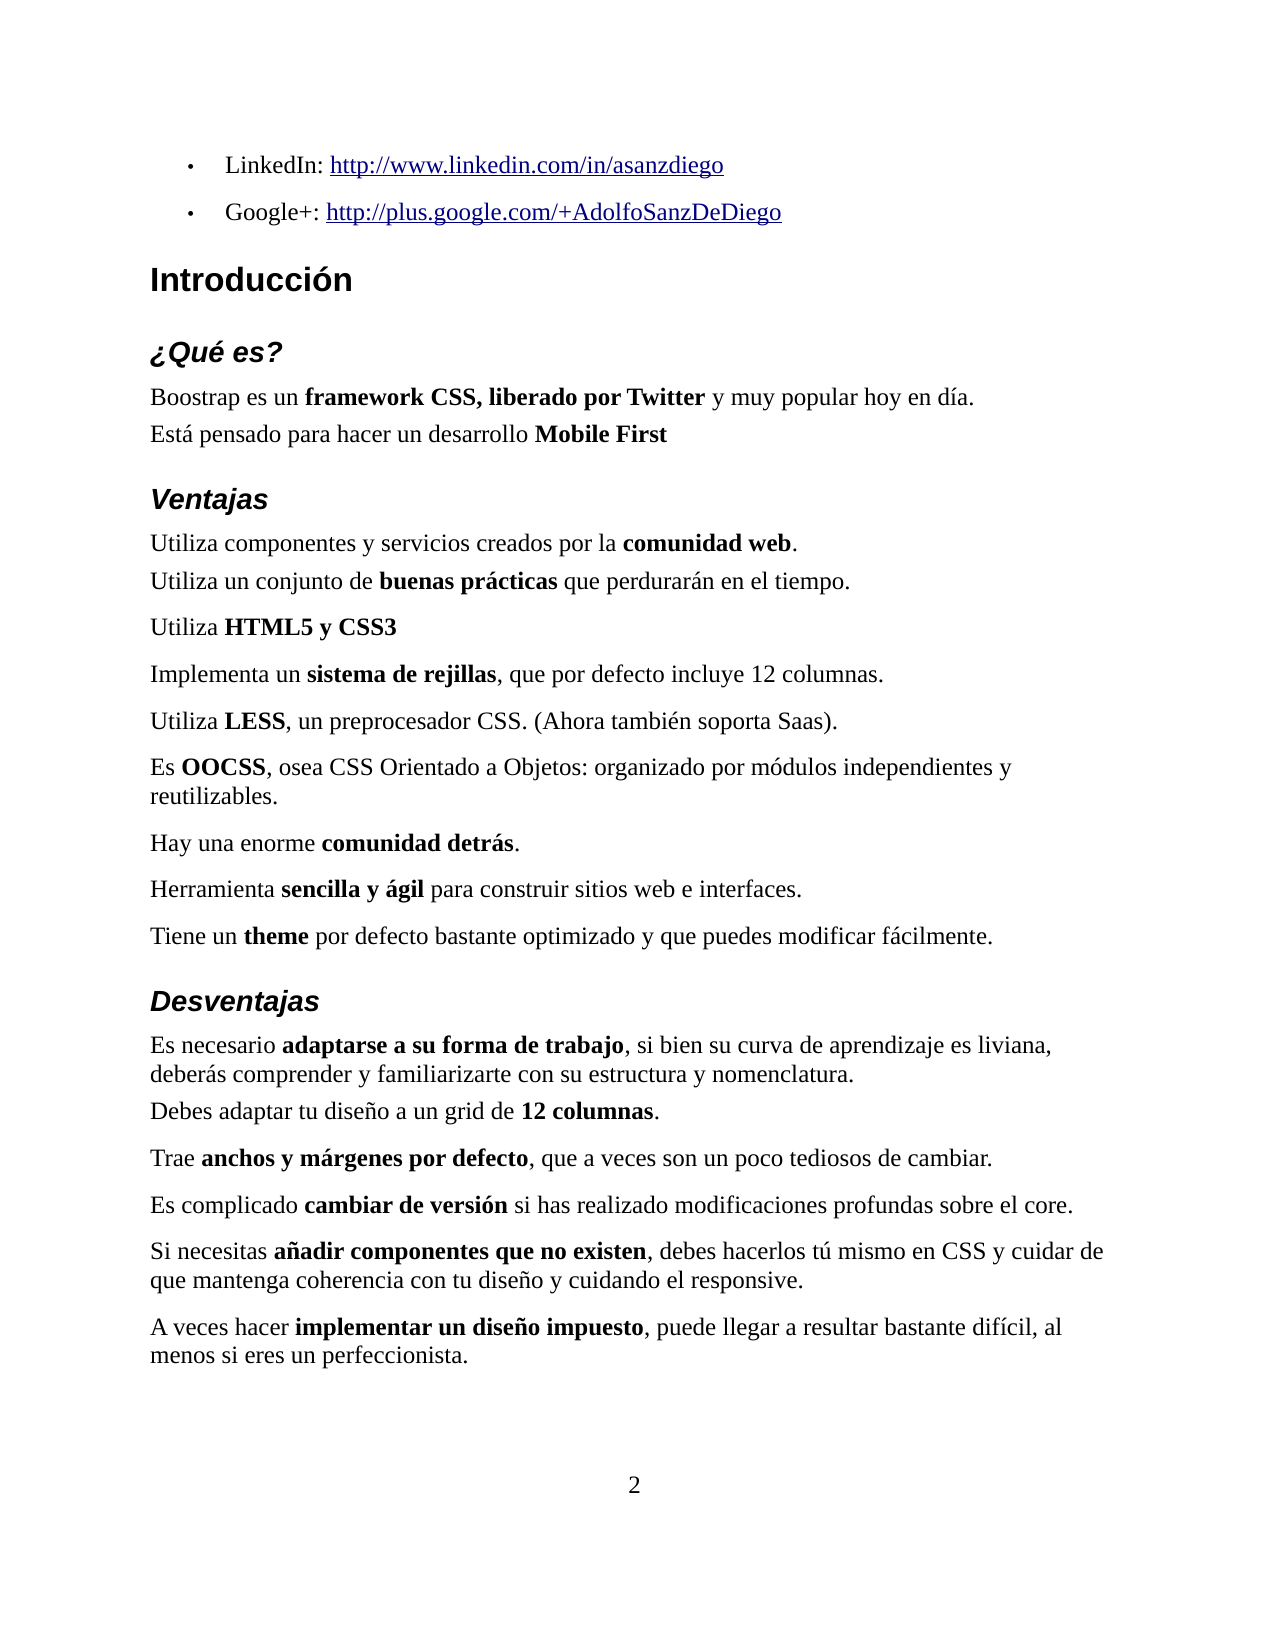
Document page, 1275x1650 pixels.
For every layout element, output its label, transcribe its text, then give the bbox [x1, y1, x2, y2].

text Debes adaptar tu diseño a un grid de 12 columnas. [150, 1096, 1125, 1125]
list Google+: http://plus.google.com/+AdolfoSanzDeDiego [187, 197, 1125, 225]
text Utiliza LESS, un preprocesador CSS. (Ahora también soporta Saas). [150, 706, 1125, 734]
text Utiliza HTML5 y CSS3 [150, 612, 1125, 641]
subtitle ¿Qué es? [150, 336, 1125, 369]
text Si necesitas añadir componentes que no existen, debes hacerlos tú mismo en CSS y cuidar de que mantenga coherencia con tu diseño y cuidando el responsive. [150, 1236, 1125, 1294]
text Utiliza un conjunto de buenas prácticas que perdurarán en el tiempo. [150, 566, 1125, 594]
text Utiliza componentes y servicios creados por la comunidad web. [150, 528, 1125, 557]
text Boostrap es un framework CSS, liberado por Twitter y muy popular hoy en día. [150, 382, 1125, 410]
text A veces hacer implementar un diseño impuesto, puede llegar a resultar bastante difícil, al menos si eres un perfeccionista. [150, 1312, 1125, 1369]
text Es necesario adaptarse a su forma de trabajo, si bien su curva de aprendizaje es liviana, deberás comprender y familiarizarte con su estructura y nomenclatura. [150, 1030, 1125, 1087]
list LinkedIn: http://www.linkedin.com/in/asanzdiego [187, 150, 1125, 179]
text Es OOCSS, osea CSS Orientado a Objetos: organizado por módulos independientes y reutilizables. [150, 752, 1125, 810]
text Hay una enorme comunidad detrás. [150, 828, 1125, 857]
text Es complicado cambiar de versión si has realizado modificaciones profundas sobre el core. [150, 1190, 1125, 1218]
subtitle Ventajas [150, 482, 1125, 516]
text Herramienta sencilla y ágil para construir sitios web e interfaces. [150, 874, 1125, 903]
subtitle Introducción [150, 259, 1125, 298]
subtitle Desventajas [150, 984, 1125, 1017]
text Tiene un theme por defecto bastante optimizado y que puedes modificar fácilmente. [150, 921, 1125, 950]
text Trae anchos y márgenes por defecto, que a veces son un poco tediosos de cambiar. [150, 1143, 1125, 1172]
text Implementa un sistema de rejillas, que por defecto incluye 12 columnas. [150, 659, 1125, 688]
text Está pensado para hacer un desarrollo Mobile First [150, 419, 1125, 448]
